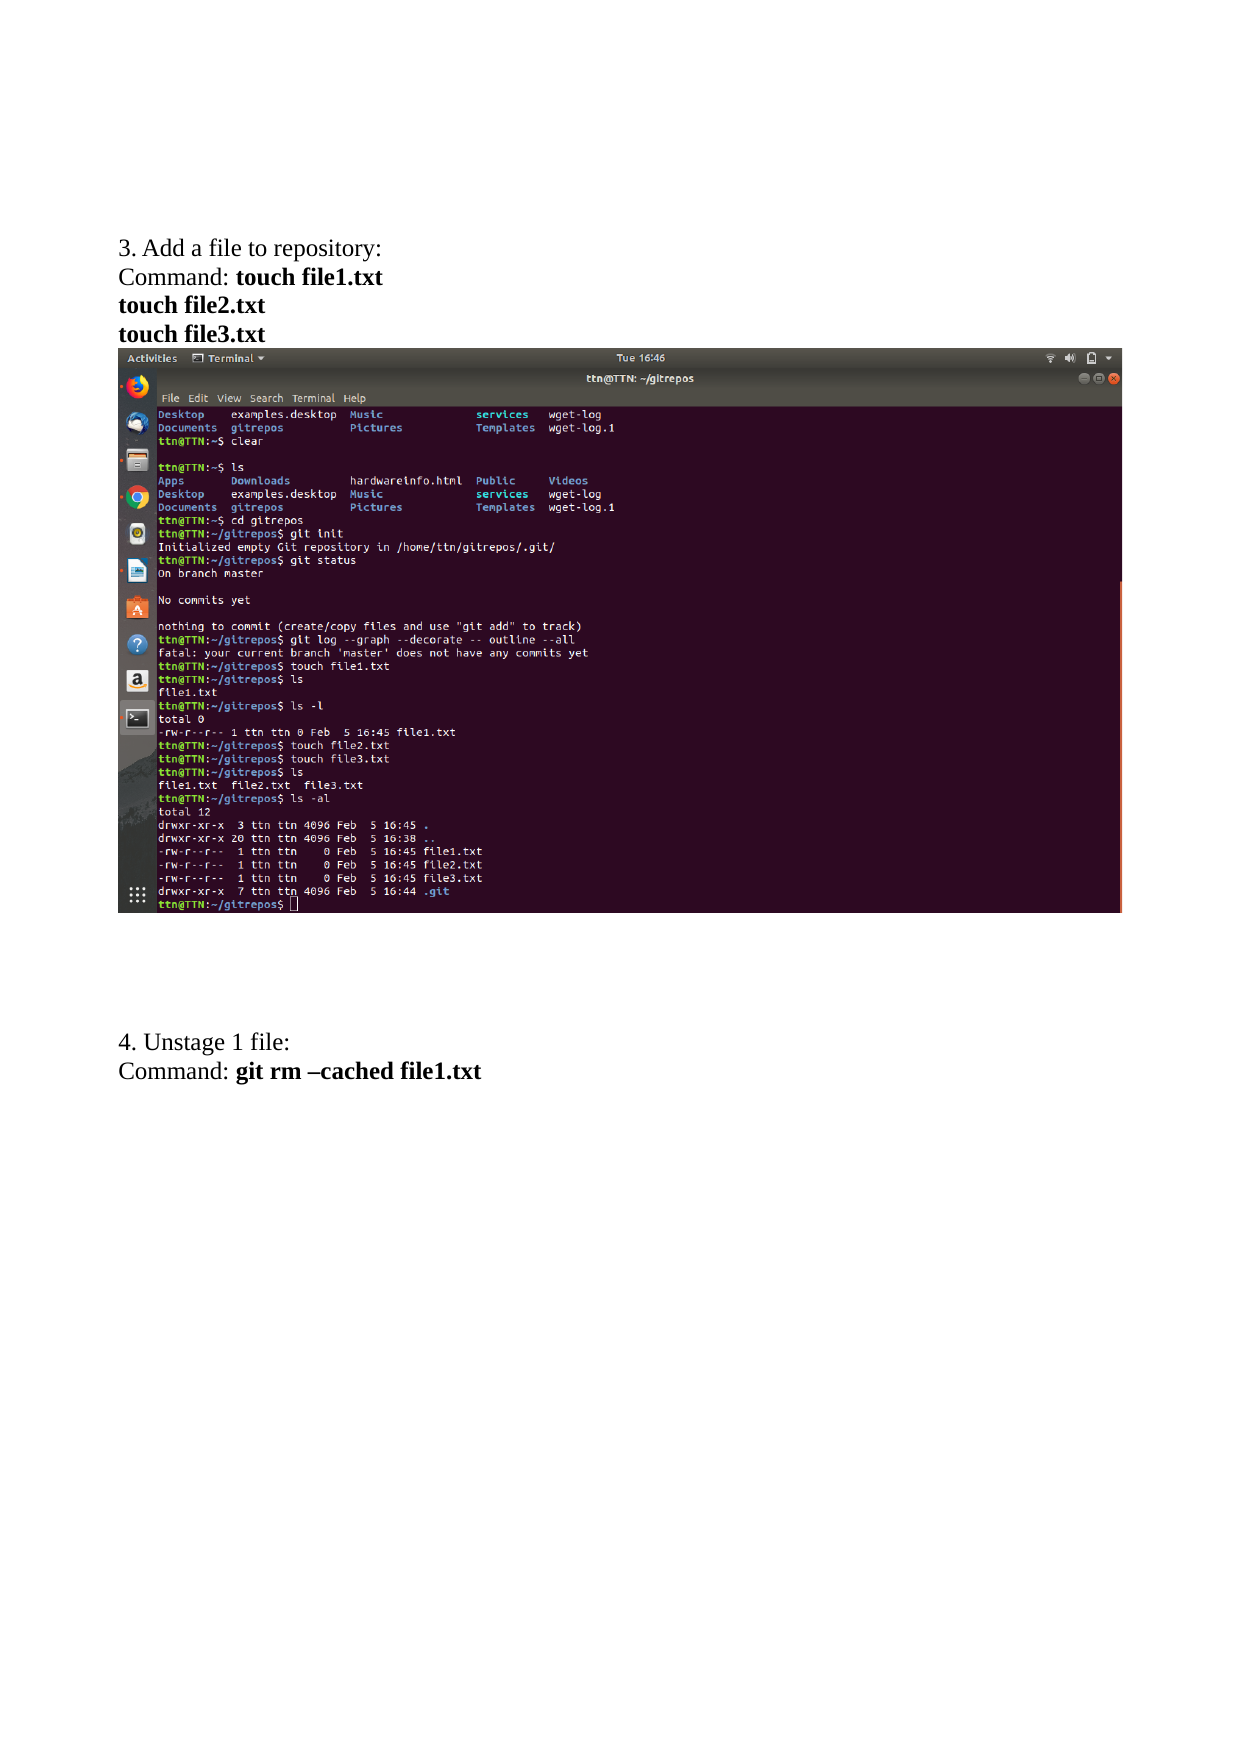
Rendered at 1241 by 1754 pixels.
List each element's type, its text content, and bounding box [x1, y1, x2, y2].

text touch file3.txt [118, 319, 1122, 348]
text Command: git rm –cached file1.txt [118, 1056, 1122, 1085]
text touch file2.txt [118, 291, 1122, 319]
text 4. Unstage 1 file: [118, 1027, 1122, 1056]
picture [118, 348, 1123, 913]
text 3. Add a file to repository: [118, 233, 1122, 262]
text Command: touch file1.txt [118, 262, 1122, 291]
